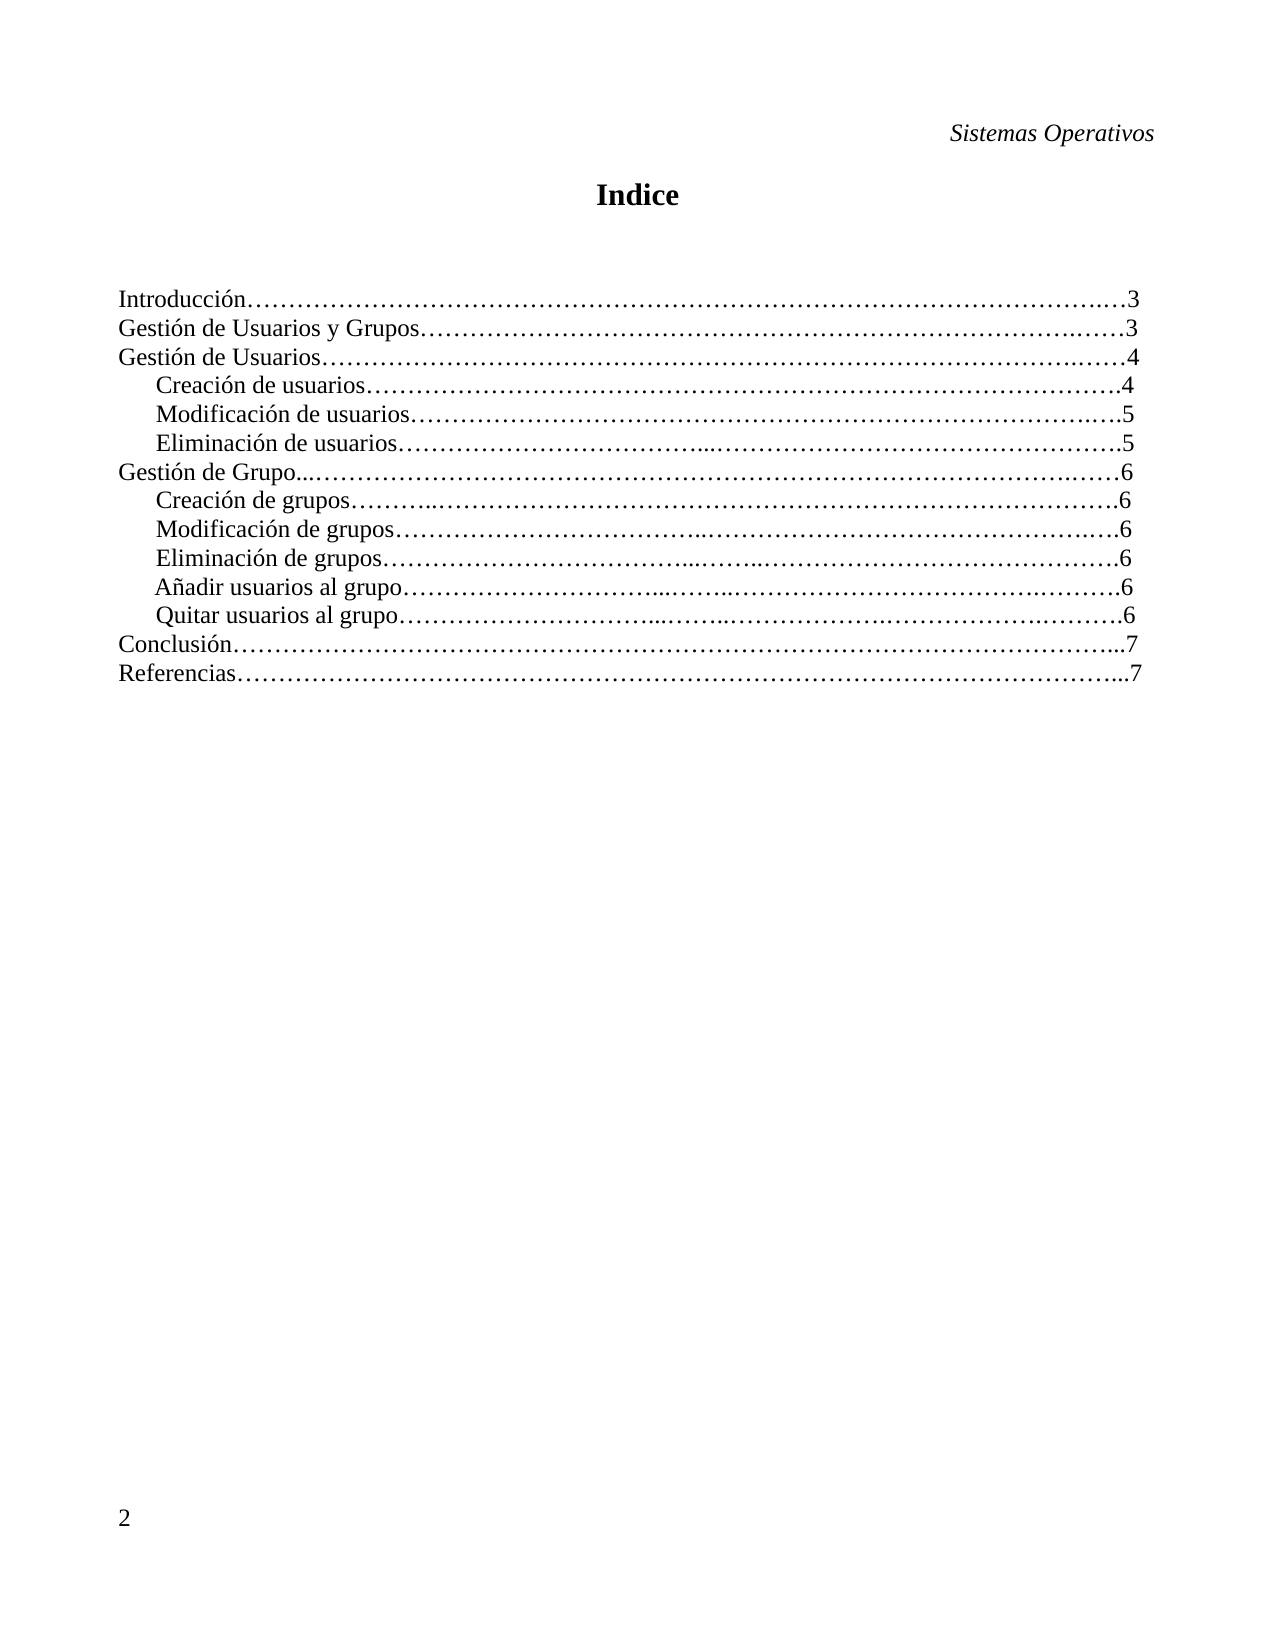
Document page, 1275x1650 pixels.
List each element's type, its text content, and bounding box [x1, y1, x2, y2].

text Indice [118, 176, 1157, 212]
text Eliminación de grupos………………………………...……..…………………………………….6 [118, 543, 1157, 572]
text Gestión de Grupo...……………………………………………………………………………….……6 [118, 457, 1157, 485]
text Gestión de Usuarios……………………………………………………………………………….……4 [118, 342, 1157, 370]
text Quitar usuarios al grupo…………………………...……..……………….……………….……….6 [118, 600, 1157, 629]
text Gestión de Usuarios y Grupos…………………………………………………………………….……3 [118, 313, 1157, 342]
text Creación de usuarios……………………………………………………………………………….4 [118, 370, 1157, 399]
text Añadir usuarios al grupo…………………………...……..……………………………….……….6 [118, 572, 1157, 600]
text Eliminación de usuarios………………………………...………………………………………….5 [118, 428, 1157, 457]
text Introducción………………………………………………………………………………………….…3 [118, 284, 1157, 313]
text Conclusión……………………………………………………………………………………………...7 [118, 629, 1157, 658]
text Referencias……………………………………………………………………………………………...7 [118, 658, 1157, 687]
text Modificación de usuarios……………………………………………………………………….….5 [118, 399, 1157, 428]
text Modificación de grupos………………………………..……………………………………….….6 [118, 514, 1157, 543]
text Creación de grupos………..……………………………………………………………………….6 [118, 485, 1157, 514]
